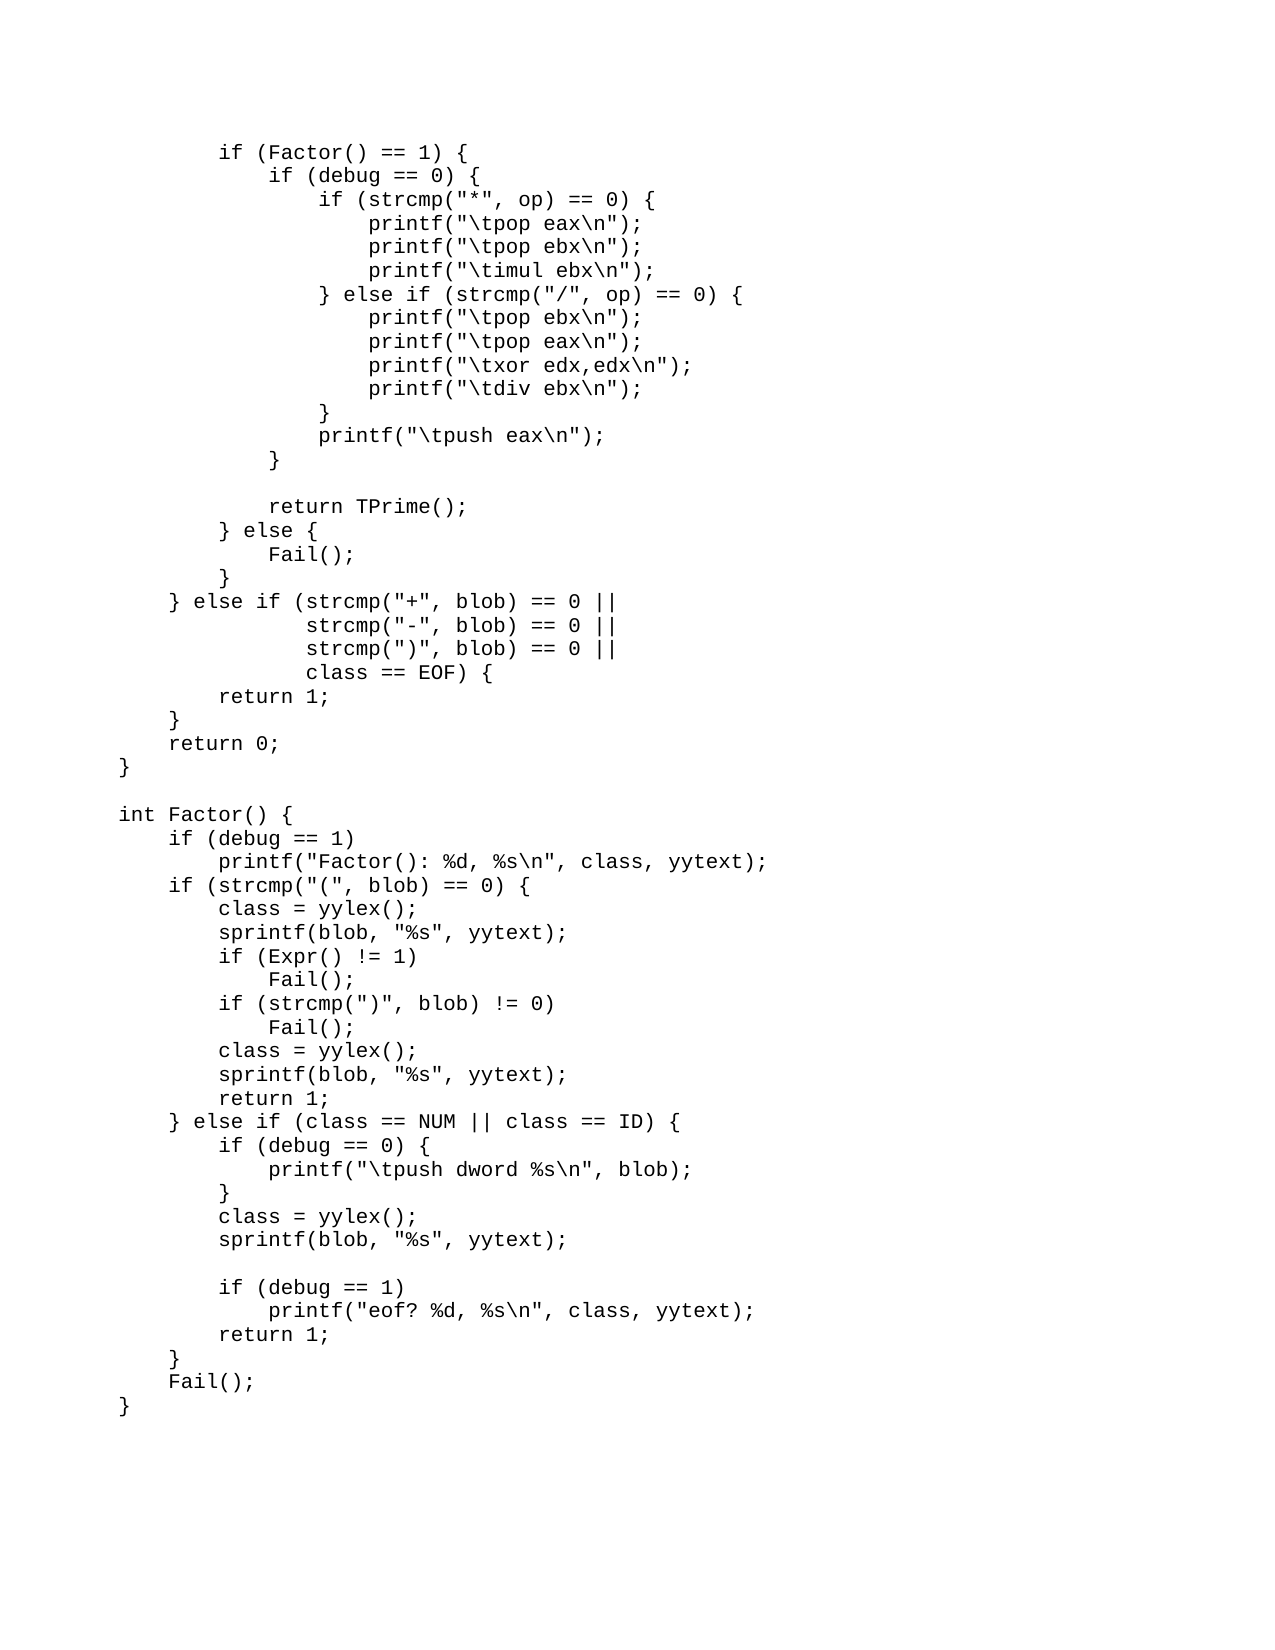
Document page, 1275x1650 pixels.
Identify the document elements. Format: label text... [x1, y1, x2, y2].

text printf("eof? %d, %s\n", class, yytext); [118, 1300, 1157, 1324]
text printf("\timul ebx\n"); [118, 260, 1157, 284]
text printf("\tpop ebx\n"); [118, 236, 1157, 260]
text } [118, 709, 1157, 733]
text sprintf(blob, "%s", yytext); [118, 1064, 1157, 1088]
text int Factor() { [118, 804, 1157, 827]
text return TPrime(); [118, 496, 1157, 520]
text if (strcmp("(", blob) == 0) { [118, 875, 1157, 898]
text return 1; [118, 1324, 1157, 1348]
text } [118, 449, 1157, 473]
text strcmp(")", blob) == 0 || [118, 638, 1157, 662]
text class = yylex(); [118, 1206, 1157, 1229]
text printf("\tpush dword %s\n", blob); [118, 1158, 1157, 1182]
text if (strcmp("*", op) == 0) { [118, 189, 1157, 213]
text if (Expr() != 1) [118, 946, 1157, 969]
text printf("\tpop ebx\n"); [118, 307, 1157, 331]
text } [118, 1182, 1157, 1206]
text if (debug == 1) [118, 1277, 1157, 1300]
text if (strcmp(")", blob) != 0) [118, 993, 1157, 1017]
text return 1; [118, 1088, 1157, 1111]
text class = yylex(); [118, 898, 1157, 922]
text Fail(); [118, 544, 1157, 567]
text sprintf(blob, "%s", yytext); [118, 1229, 1157, 1253]
text } [118, 757, 1157, 780]
text printf("\txor edx,edx\n"); [118, 354, 1157, 378]
text if (debug == 0) { [118, 165, 1157, 189]
text if (Factor() == 1) { [118, 142, 1157, 165]
text printf("\tdiv ebx\n"); [118, 378, 1157, 402]
text Fail(); [118, 969, 1157, 993]
text return 0; [118, 733, 1157, 757]
text return 1; [118, 686, 1157, 709]
text } else { [118, 520, 1157, 544]
text printf("\tpop eax\n"); [118, 331, 1157, 354]
text } [118, 402, 1157, 426]
text sprintf(blob, "%s", yytext); [118, 922, 1157, 946]
text } else if (class == NUM || class == ID) { [118, 1111, 1157, 1135]
text } else if (strcmp("/", op) == 0) { [118, 284, 1157, 307]
text printf("\tpop eax\n"); [118, 213, 1157, 236]
text Fail(); [118, 1017, 1157, 1040]
text } else if (strcmp("+", blob) == 0 || [118, 591, 1157, 615]
text if (debug == 1) [118, 827, 1157, 851]
text } [118, 1395, 1157, 1419]
text } [118, 1348, 1157, 1371]
text class = yylex(); [118, 1040, 1157, 1064]
text Fail(); [118, 1371, 1157, 1395]
text if (debug == 0) { [118, 1135, 1157, 1158]
text printf("\tpush eax\n"); [118, 426, 1157, 449]
text } [118, 567, 1157, 591]
text strcmp("-", blob) == 0 || [118, 615, 1157, 638]
text class == EOF) { [118, 662, 1157, 686]
text printf("Factor(): %d, %s\n", class, yytext); [118, 851, 1157, 875]
